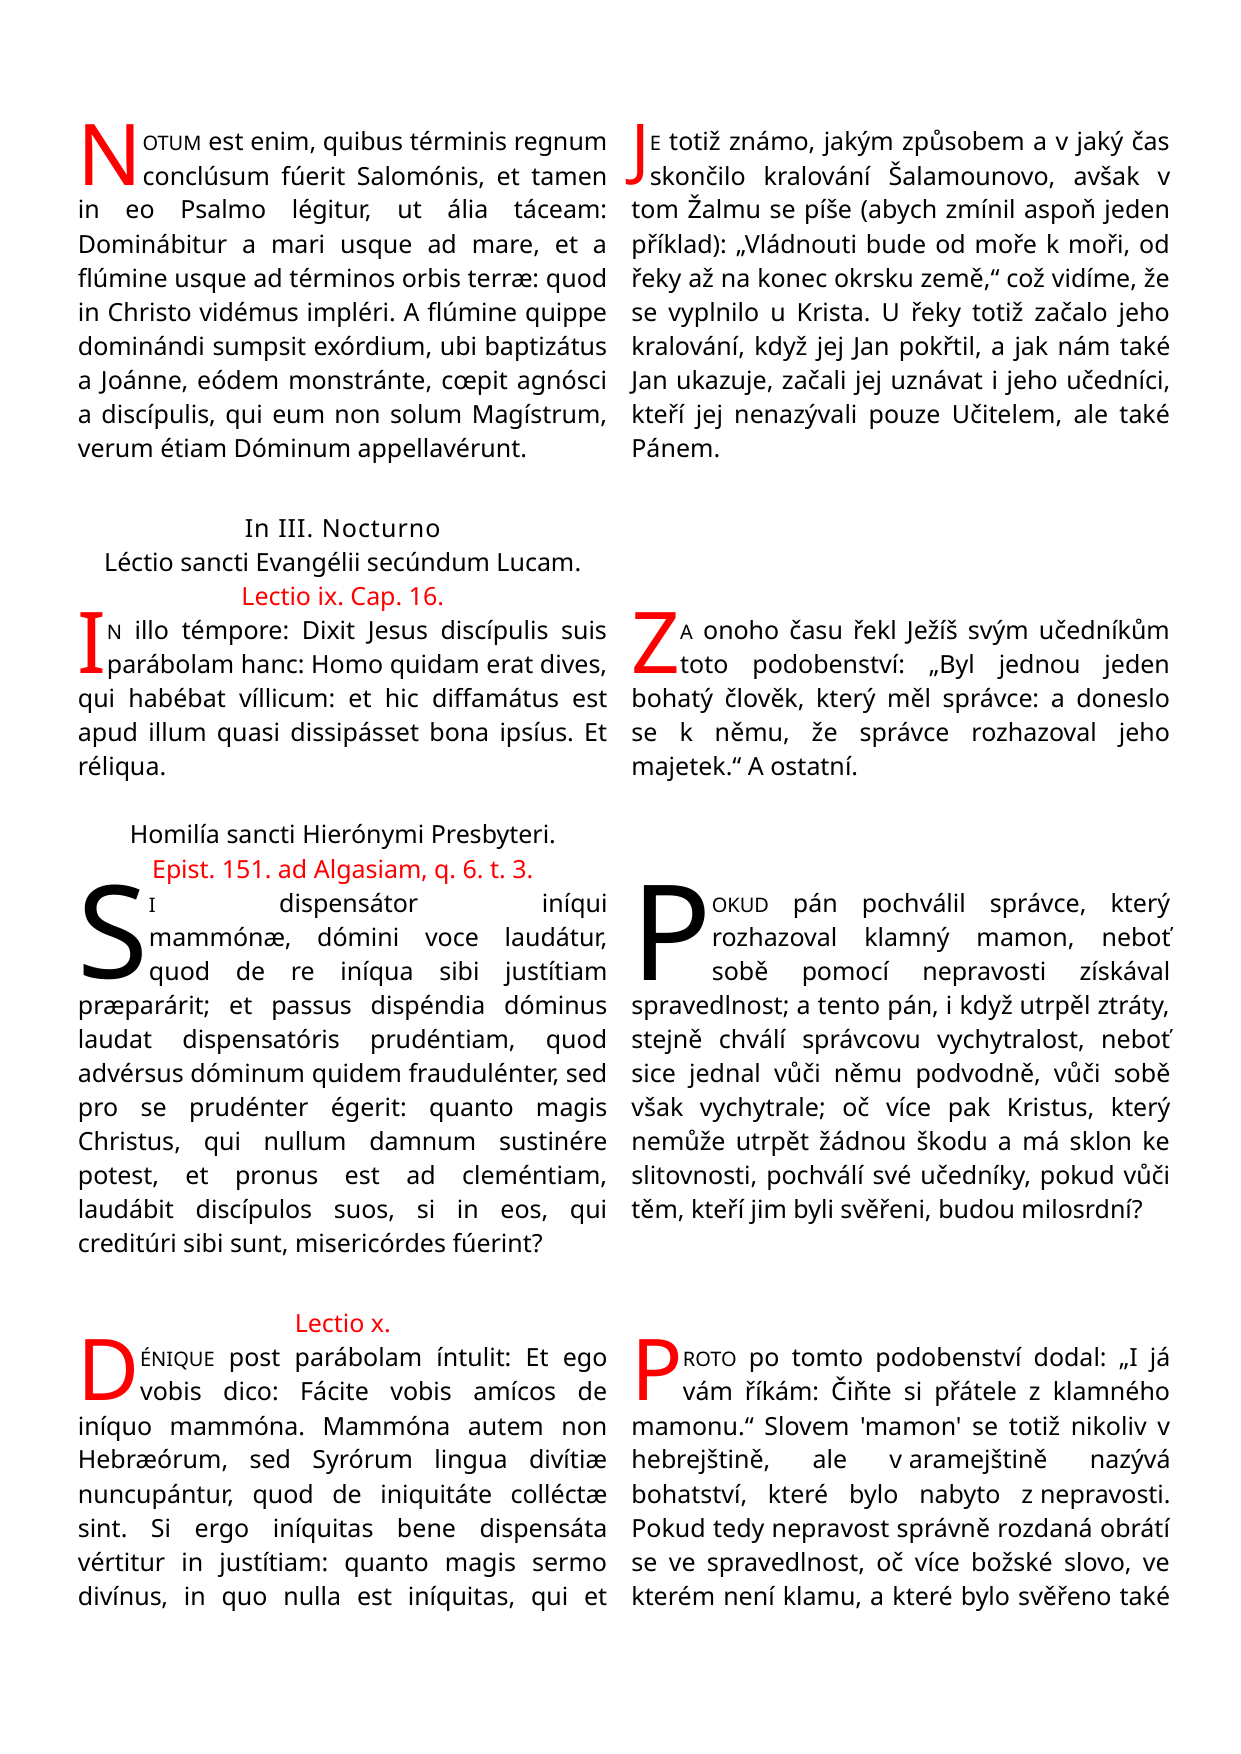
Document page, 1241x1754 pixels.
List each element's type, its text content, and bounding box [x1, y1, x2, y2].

table_cell In III. Nocturno Léctio sancti Evangélii secúndum Lucam. Lectio ix. Cap. 16. In illo témpore: Dixit Jesus discípulis suis parábolam hanc: Homo quidam erat dives, qui habébat víllicum: et hic diffamátus est apud illum quasi dissipásset bona ipsíus. Et réliqua. Homilía sancti Hierónymi Presbyteri. Epist. 151. ad Algasiam‚ q. 6. t. 3. Si dispensátor iníqui mammónæ‚ dómini voce laudátur, quod de re iníqua sibi justítiam præparárit; et passus dispéndia dóminus laudat dispensatóris prudéntiam, quod advérsus dóminum quidem fraudulénter‚ sed pro se prudénter égerit: quanto magis Christus, qui nullum damnum sustinére potest, et pronus est ad cleméntiam, laudábit discípulos suos, si in eos, qui creditúri sibi sunt, misericórdes fúerint? [66, 505, 619, 1300]
table_cell Proto po tomto podobenství dodal: „I já vám říkám: Čiňte si přátele z klamného mamonu.“ Slovem 'mamon' se totiž nikoliv v hebrejštině, ale v aramejštině nazývá bohatství, které bylo nabyto z nepravosti. Pokud tedy nepravost správně rozdaná obrátí se ve spravedlnost, oč více božské slovo, ve kterém není klamu, a které bylo svěřeno také [619, 1300, 1182, 1618]
table_cell Je totiž známo, jakým způsobem a v jaký čas skončilo kralování Šalamounovo, avšak v tom Žalmu se píše (abych zmínil aspoň jeden příklad): „Vládnouti bude od moře k moři, od řeky až na konec okrsku země,“ což vidíme, že se vyplnilo u Krista. U řeky totiž začalo jeho kralování, když jej Jan pokřtil, a jak nám také Jan ukazuje, začali jej uznávat i jeho učedníci, kteří jej nenazývali pouze Učitelem, ale také Pánem. [619, 118, 1182, 505]
table_cell Notum est enim, quibus términis regnum conclúsum fúerit Salomónis, et tamen in eo Psalmo légitur, ut ália táceam: Dominábitur a mari usque ad mare, et a flúmine usque ad términos orbis terræ: quod in Christo vidémus impléri. A flúmine quippe dominándi sumpsit exórdium, ubi baptizátus a Joánne‚ eódem monstránte, cœpit agnósci a discípulis, qui eum non solum Magístrum, verum étiam Dóminum appellavérunt. [66, 118, 619, 505]
table_cell Lectio x. Dénique post parábolam íntulit: Et ego vobis dico: Fácite vobis amícos de iníquo mammóna. Mammóna autem non Hebræórum, sed Syrórum lingua divítiæ nuncupántur, quod de iniquitáte colléctæ sint. Si ergo iníquitas bene dispensáta vértitur in justítiam: quanto magis sermo divínus‚ in quo nulla est iníquitas, qui et [66, 1300, 619, 1618]
table_cell Za onoho času řekl Ježíš svým učedníkům toto podobenství: „Byl jednou jeden bohatý člověk, který měl správce: a doneslo se k němu, že správce rozhazoval jeho majetek.“ A ostatní. Pokud pán pochválil správce, který rozhazoval klamný mamon, neboť sobě pomocí nepravosti získával spravedlnost; a tento pán, i když utrpěl ztráty, stejně chválí správcovu vychytralost, neboť sice jednal vůči němu podvodně, vůči sobě však vychytrale; oč více pak Kristus, který nemůže utrpět žádnou škodu a má sklon ke slitovnosti, pochválí své učedníky, pokud vůči těm, kteří jim byli svěřeni, budou milosrdní? [619, 505, 1182, 1300]
